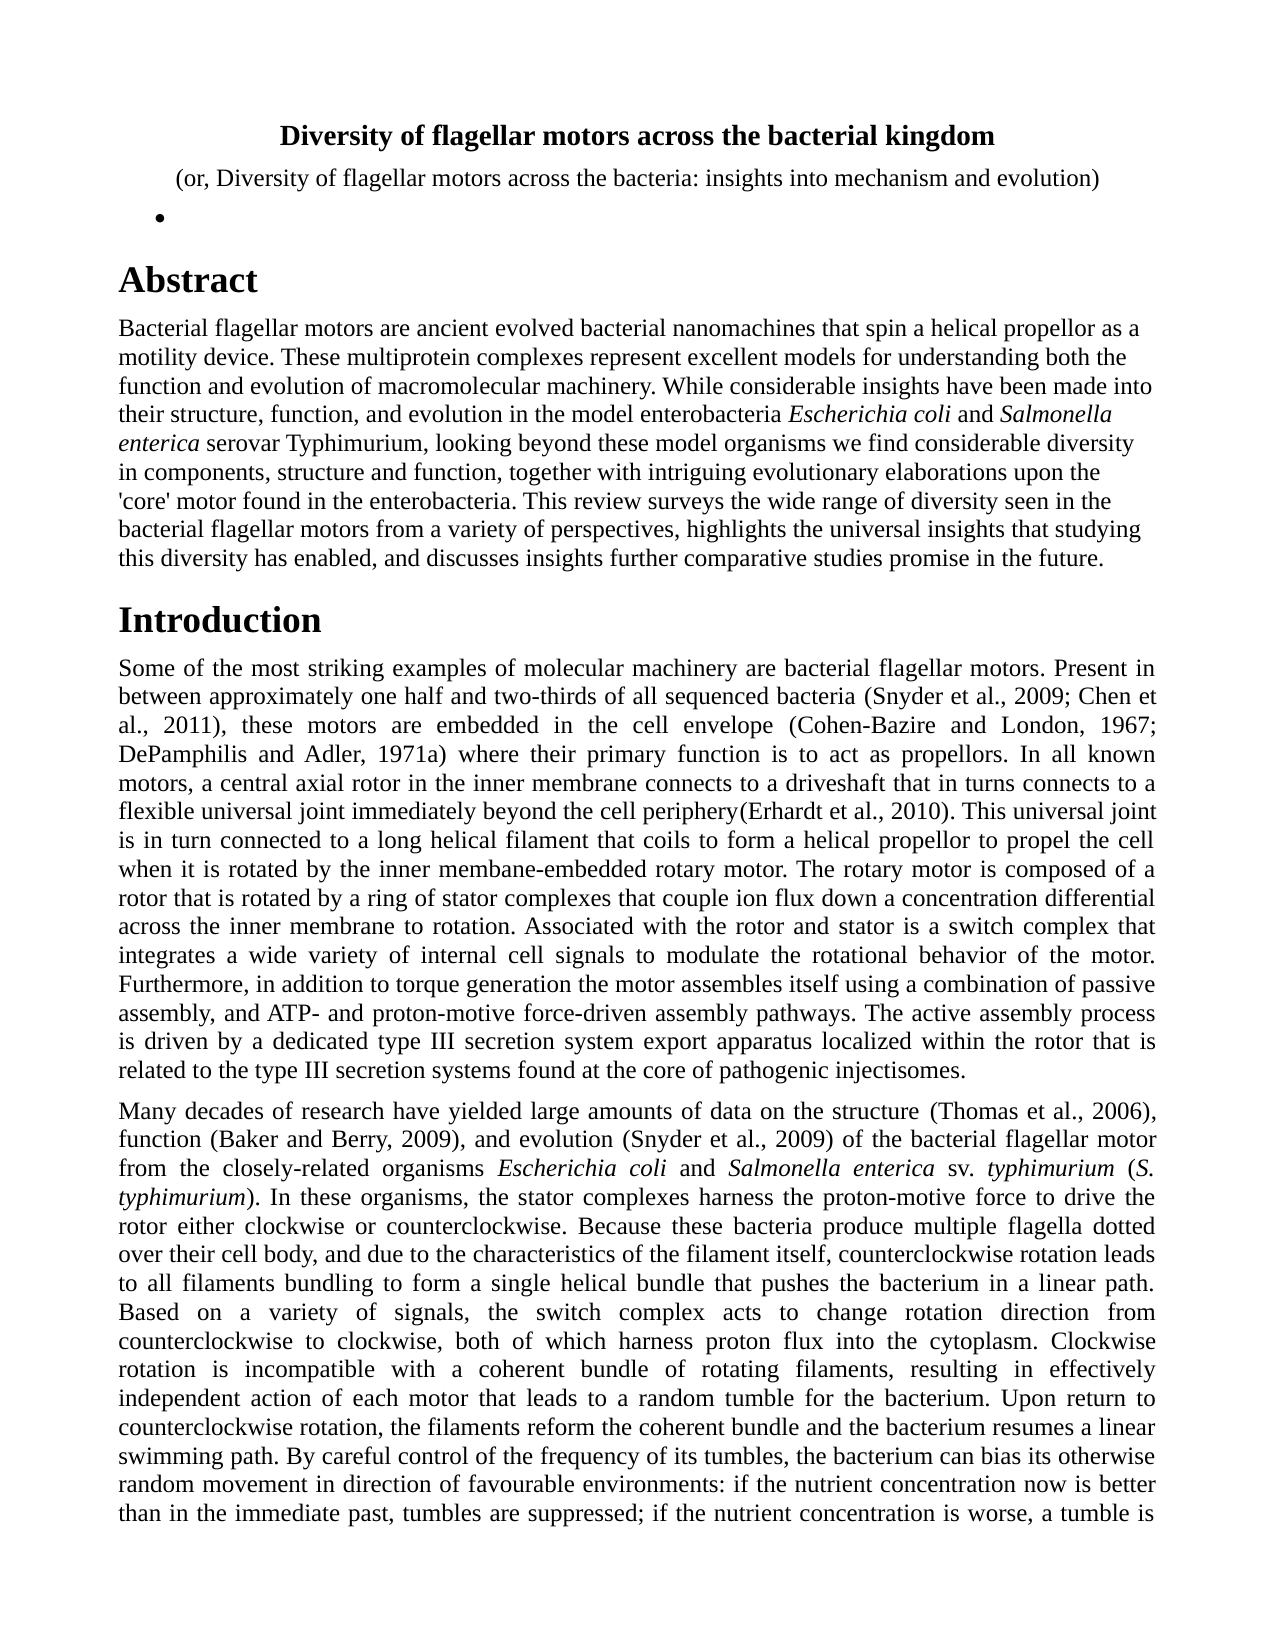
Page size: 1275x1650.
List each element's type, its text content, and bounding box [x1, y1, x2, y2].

subtitle Introduction [118, 597, 1157, 640]
subtitle Abstract [118, 258, 1157, 301]
text Many decades of research have yielded large amounts of data on the structure (Thomas et al., 2006), function (Baker and Berry, 2009), and evolution (Snyder et al., 2009) of the bacterial flagellar motor from the closely-related organisms Escherichia coli and Salmonella enterica sv. typhimurium (S. typhimurium). In these organisms, the stator complexes harness the proton-motive force to drive the rotor either clockwise or counterclockwise. Because these bacteria produce multiple flagella dotted over their cell body, and due to the characteristics of the filament itself, counterclockwise rotation leads to all filaments bundling to form a single helical bundle that pushes the bacterium in a linear path. Based on a variety of signals, the switch complex acts to change rotation direction from counterclockwise to clockwise, both of which harness proton flux into the cytoplasm. Clockwise rotation is incompatible with a coherent bundle of rotating filaments, resulting in effectively independent action of each motor that leads to a random tumble for the bacterium. Upon return to counterclockwise rotation, the filaments reform the coherent bundle and the bacterium resumes a linear swimming path. By careful control of the frequency of its tumbles, the bacterium can bias its otherwise random movement in direction of favourable environments: if the nutrient concentration now is better than in the immediate past, tumbles are suppressed; if the nutrient concentration is worse, a tumble is [118, 1096, 1157, 1527]
text Diversity of flagellar motors across the bacterial kingdom [118, 118, 1157, 152]
text Bacterial flagellar motors are ancient evolved bacterial nanomachines that spin a helical propellor as a motility device. These multiprotein complexes represent excellent models for understanding both the function and evolution of macromolecular machinery. While considerable insights have been made into their structure, function, and evolution in the model enterobacteria Escherichia coli and Salmonella enterica serovar Typhimurium, looking beyond these model organisms we find considerable diversity in components, structure and function, together with intriguing evolutionary elaborations upon the 'core' motor found in the enterobacteria. This review surveys the wide range of diversity seen in the bacterial flagellar motors from a variety of perspectives, highlights the universal insights that studying this diversity has enabled, and discusses insights further comparative studies promise in the future. [118, 313, 1157, 572]
text Some of the most striking examples of molecular machinery are bacterial flagellar motors. Present in between approximately one half and two-thirds of all sequenced bacteria (Snyder et al., 2009; Chen et al., 2011), these motors are embedded in the cell envelope (Cohen-Bazire and London, 1967; DePamphilis and Adler, 1971a) where their primary function is to act as propellors. In all known motors, a central axial rotor in the inner membrane connects to a driveshaft that in turns connects to a flexible universal joint immediately beyond the cell periphery(Erhardt et al., 2010). This universal joint is in turn connected to a long helical filament that coils to form a helical propellor to propel the cell when it is rotated by the inner membane-embedded rotary motor. The rotary motor is composed of a rotor that is rotated by a ring of stator complexes that couple ion flux down a concentration differential across the inner membrane to rotation. Associated with the rotor and stator is a switch complex that integrates a wide variety of internal cell signals to modulate the rotational behavior of the motor. Furthermore, in addition to torque generation the motor assembles itself using a combination of passive assembly, and ATP- and proton-motive force-driven assembly pathways. The active assembly process is driven by a dedicated type III secretion system export apparatus localized within the rotor that is related to the type III secretion systems found at the core of pathogenic injectisomes. [118, 653, 1157, 1084]
text (or, Diversity of flagellar motors across the bacteria: insights into mechanism and evolution) [118, 163, 1157, 192]
